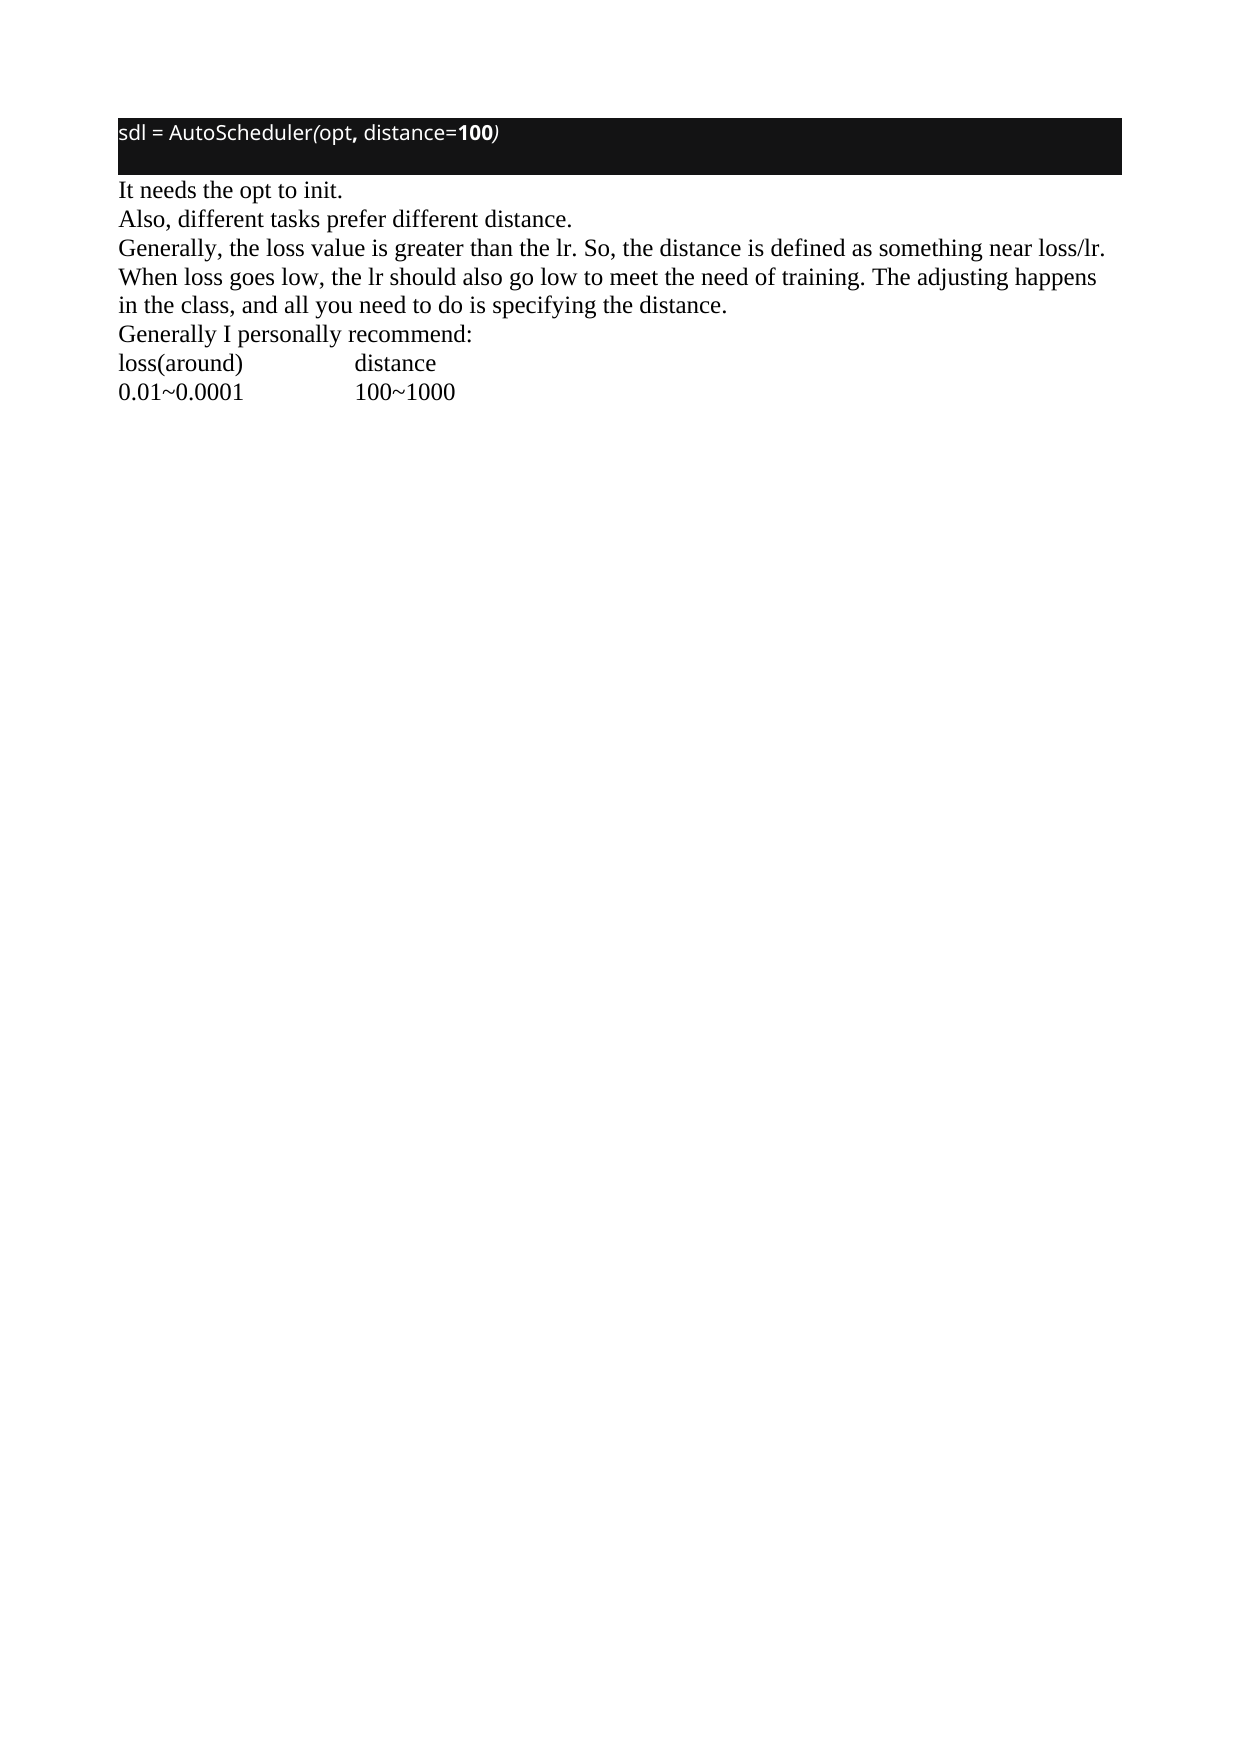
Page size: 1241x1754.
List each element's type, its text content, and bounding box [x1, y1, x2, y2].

text It needs the opt to init. [118, 175, 1122, 204]
text Also, different tasks prefer different distance. [118, 204, 1122, 233]
text When loss goes low, the lr should also go low to meet the need of training. The adjusting happens in the class, and all you need to do is specifying the distance. [118, 262, 1122, 319]
text sdl = AutoScheduler(opt, distance=100) [118, 118, 1122, 147]
text Generally, the loss value is greater than the lr. So, the distance is defined as something near loss/lr. [118, 233, 1122, 262]
text 0.01~0.0001 100~1000 [118, 377, 1122, 405]
text Generally I personally recommend: [118, 319, 1122, 348]
text loss(around) distance [118, 348, 1122, 377]
